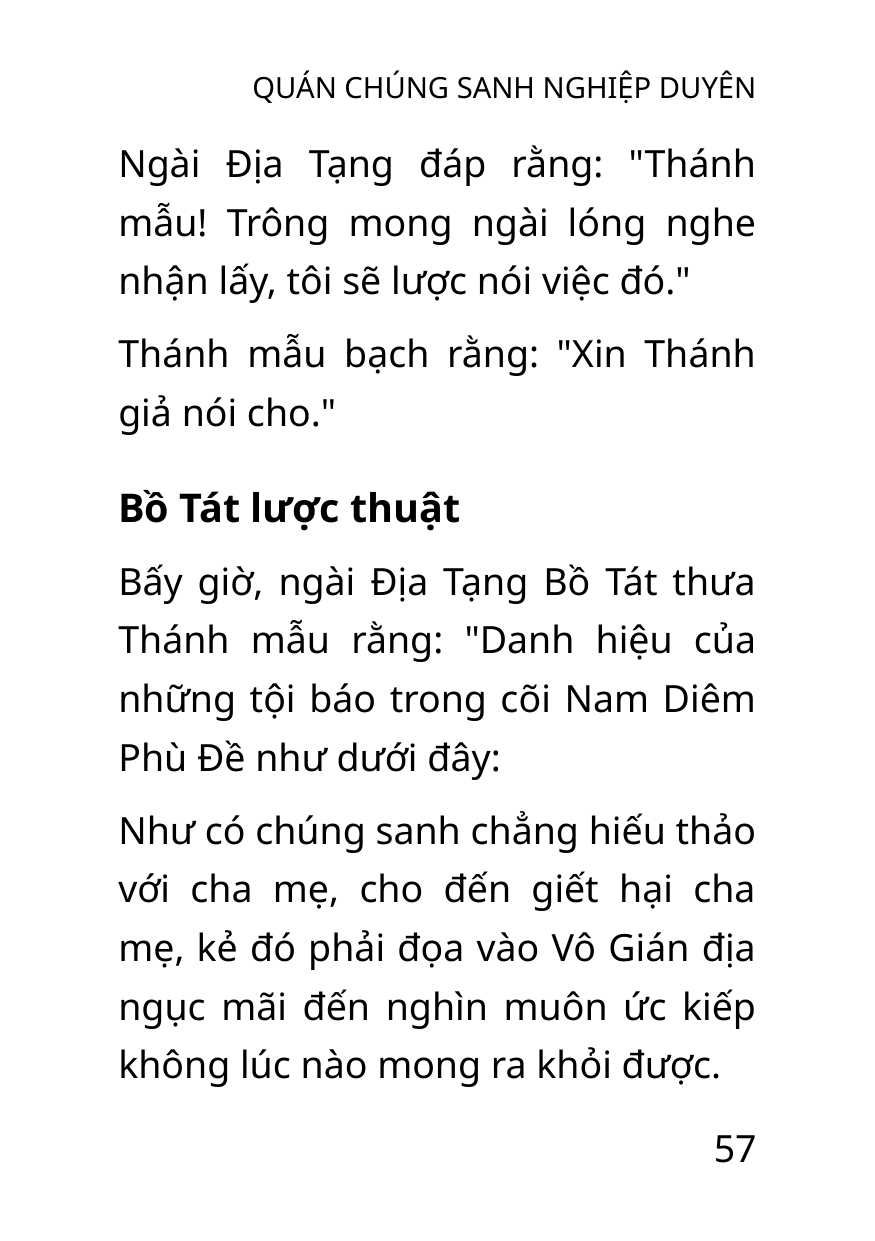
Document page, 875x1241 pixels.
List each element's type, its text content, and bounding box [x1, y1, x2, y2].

text Bấy giờ, ngài Địa Tạng Bồ Tát thưa Thánh mẫu rằng: "Danh hiệu của những tội báo trong cõi Nam Diêm Phù Đề như dưới đây: [118, 555, 756, 782]
text Thánh mẫu bạch rằng: "Xin Thánh giả nói cho." [118, 328, 756, 437]
text Như có chúng sanh chẳng hiếu thảo với cha mẹ, cho đến giết hại cha mẹ, kẻ đó phải đọa vào Vô Gián địa ngục mãi đến nghìn muôn ức kiếp không lúc nào mong ra khỏi được. [118, 804, 756, 1090]
subtitle Bồ Tát lược thuật [118, 480, 756, 534]
text Ngài Địa Tạng đáp rằng: "Thánh mẫu! Trông mong ngài lóng nghe nhận lấy, tôi sẽ lược nói việc đó." [118, 137, 756, 306]
